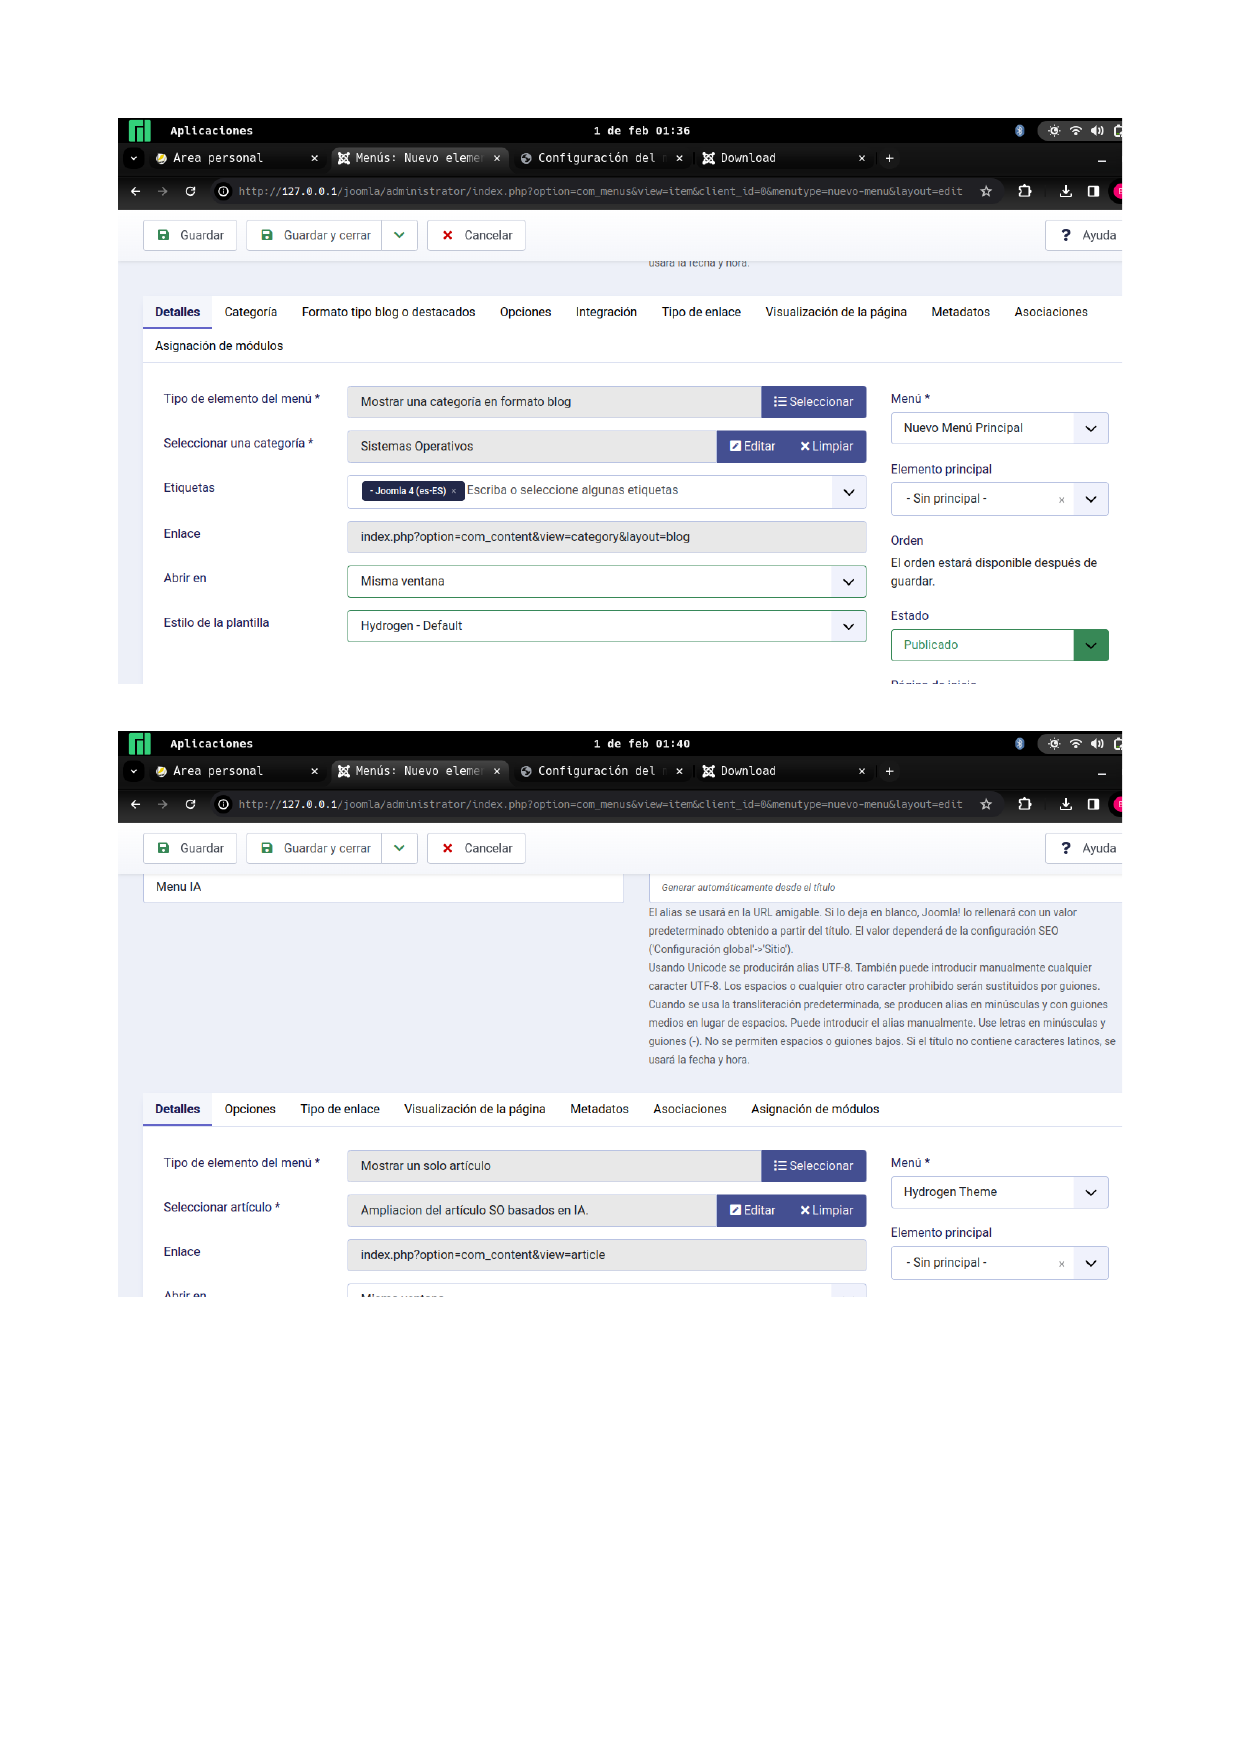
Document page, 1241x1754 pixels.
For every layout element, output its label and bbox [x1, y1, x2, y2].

picture [118, 731, 1123, 1297]
picture [118, 118, 1123, 684]
